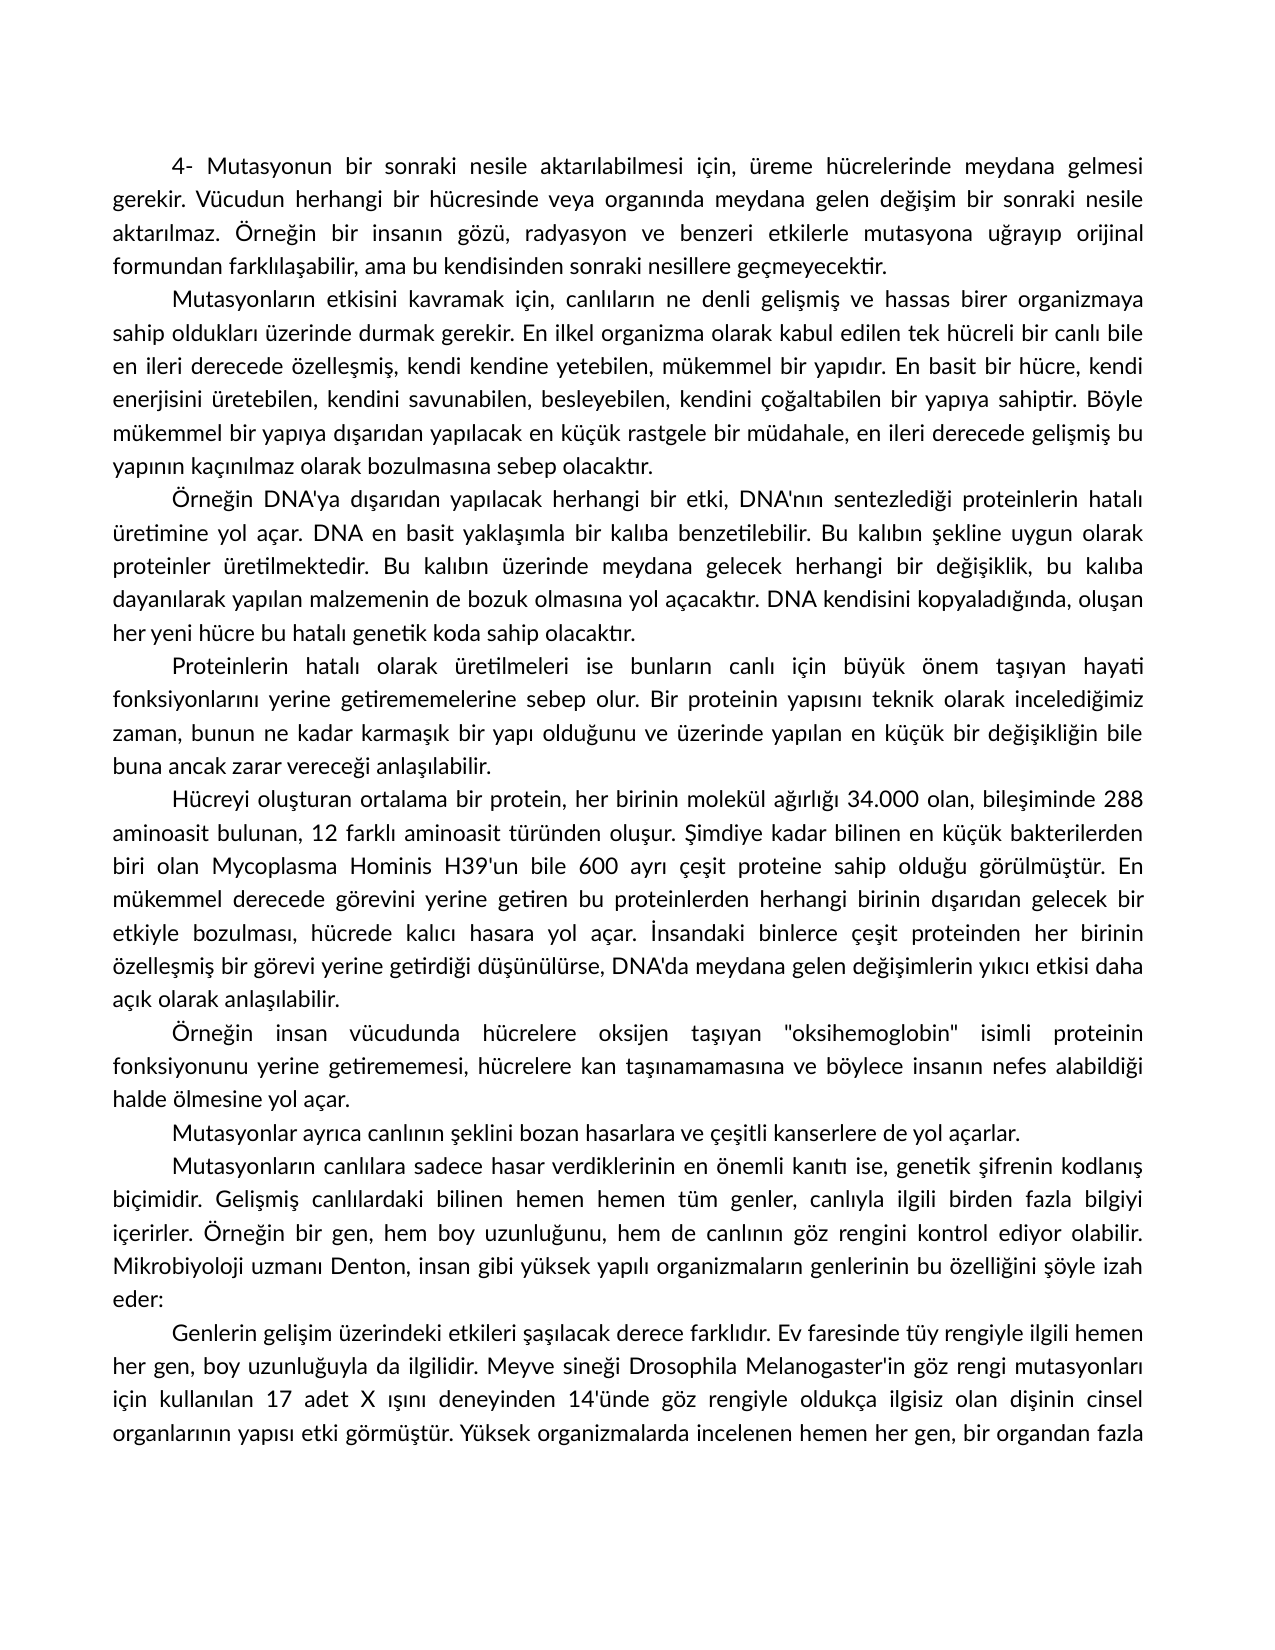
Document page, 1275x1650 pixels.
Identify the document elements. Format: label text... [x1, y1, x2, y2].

text Mutasyonların canlılara sadece hasar verdiklerinin en önemli kanıtı ise, genetik şifrenin kodlanış biçimidir. Gelişmiş canlılardaki bilinen hemen hemen tüm genler, canlıyla ilgili birden fazla bilgiyi içerirler. Örneğin bir gen, hem boy uzunluğunu, hem de canlının göz rengini kontrol ediyor olabilir. Mikrobiyoloji uzmanı Denton, insan gibi yüksek yapılı organizmaların genlerinin bu özelliğini şöyle izah eder: [112, 1148, 1145, 1314]
text Genlerin gelişim üzerindeki etkileri şaşılacak derece farklıdır. Ev faresinde tüy rengiyle ilgili hemen her gen, boy uzunluğuyla da ilgilidir. Meyve sineği Drosophila Melanogaster'in göz rengi mutasyonları için kullanılan 17 adet X ışını deneyinden 14'ünde göz rengiyle oldukça ilgisiz olan dişinin cinsel organlarının yapısı etki görmüştür. Yüksek organizmalarda incelenen hemen her gen, bir organdan fazla [112, 1314, 1145, 1448]
text Mutasyonların etkisini kavramak için, canlıların ne denli gelişmiş ve hassas birer organizmaya sahip oldukları üzerinde durmak gerekir. En ilkel organizma olarak kabul edilen tek hücreli bir canlı bile en ileri derecede özelleşmiş, kendi kendine yetebilen, mükemmel bir yapıdır. En basit bir hücre, kendi enerjisini üretebilen, kendini savunabilen, besleyebilen, kendini çoğaltabilen bir yapıya sahiptir. Böyle mükemmel bir yapıya dışarıdan yapılacak en küçük rastgele bir müdahale, en ileri derecede gelişmiş bu yapının kaçınılmaz olarak bozulmasına sebep olacaktır. [112, 281, 1145, 481]
text Proteinlerin hatalı olarak üretilmeleri ise bunların canlı için büyük önem taşıyan hayati fonksiyonlarını yerine getirememelerine sebep olur. Bir proteinin yapısını teknik olarak incelediğimiz zaman, bunun ne kadar karmaşık bir yapı olduğunu ve üzerinde yapılan en küçük bir değişikliğin bile buna ancak zarar vereceği anlaşılabilir. [112, 648, 1145, 781]
text Hücreyi oluşturan ortalama bir protein, her birinin molekül ağırlığı 34.000 olan, bileşiminde 288 aminoasit bulunan, 12 farklı aminoasit türünden oluşur. Şimdiye kadar bilinen en küçük bakterilerden biri olan Mycoplasma Hominis H39'un bile 600 ayrı çeşit proteine sahip olduğu görülmüştür. En mükemmel derecede görevini yerine getiren bu proteinlerden herhangi birinin dışarıdan gelecek bir etkiyle bozulması, hücrede kalıcı hasara yol açar. İnsandaki binlerce çeşit proteinden her birinin özelleşmiş bir görevi yerine getirdiği düşünülürse, DNA'da meydana gelen değişimlerin yıkıcı etkisi daha açık olarak anlaşılabilir. [112, 781, 1145, 1014]
text Örneğin insan vücudunda hücrelere oksijen taşıyan "oksihemoglobin" isimli proteinin fonksiyonunu yerine getirememesi, hücrelere kan taşınamamasına ve böylece insanın nefes alabildiği halde ölmesine yol açar. [112, 1014, 1145, 1114]
text 4- Mutasyonun bir sonraki nesile aktarılabilmesi için, üreme hücrelerinde meydana gelmesi gerekir. Vücudun herhangi bir hücresinde veya organında meydana gelen değişim bir sonraki nesile aktarılmaz. Örneğin bir insanın gözü, radyasyon ve benzeri etkilerle mutasyona uğrayıp orijinal formundan farklılaşabilir, ama bu kendisinden sonraki nesillere geçmeyecektir. [112, 148, 1145, 281]
text Mutasyonlar ayrıca canlının şeklini bozan hasarlara ve çeşitli kanserlere de yol açarlar. [112, 1114, 1145, 1148]
text Örneğin DNA'ya dışarıdan yapılacak herhangi bir etki, DNA'nın sentezlediği proteinlerin hatalı üretimine yol açar. DNA en basit yaklaşımla bir kalıba benzetilebilir. Bu kalıbın şekline uygun olarak proteinler üretilmektedir. Bu kalıbın üzerinde meydana gelecek herhangi bir değişiklik, bu kalıba dayanılarak yapılan malzemenin de bozuk olmasına yol açacaktır. DNA kendisini kopyaladığında, oluşan her yeni hücre bu hatalı genetik koda sahip olacaktır. [112, 481, 1145, 648]
